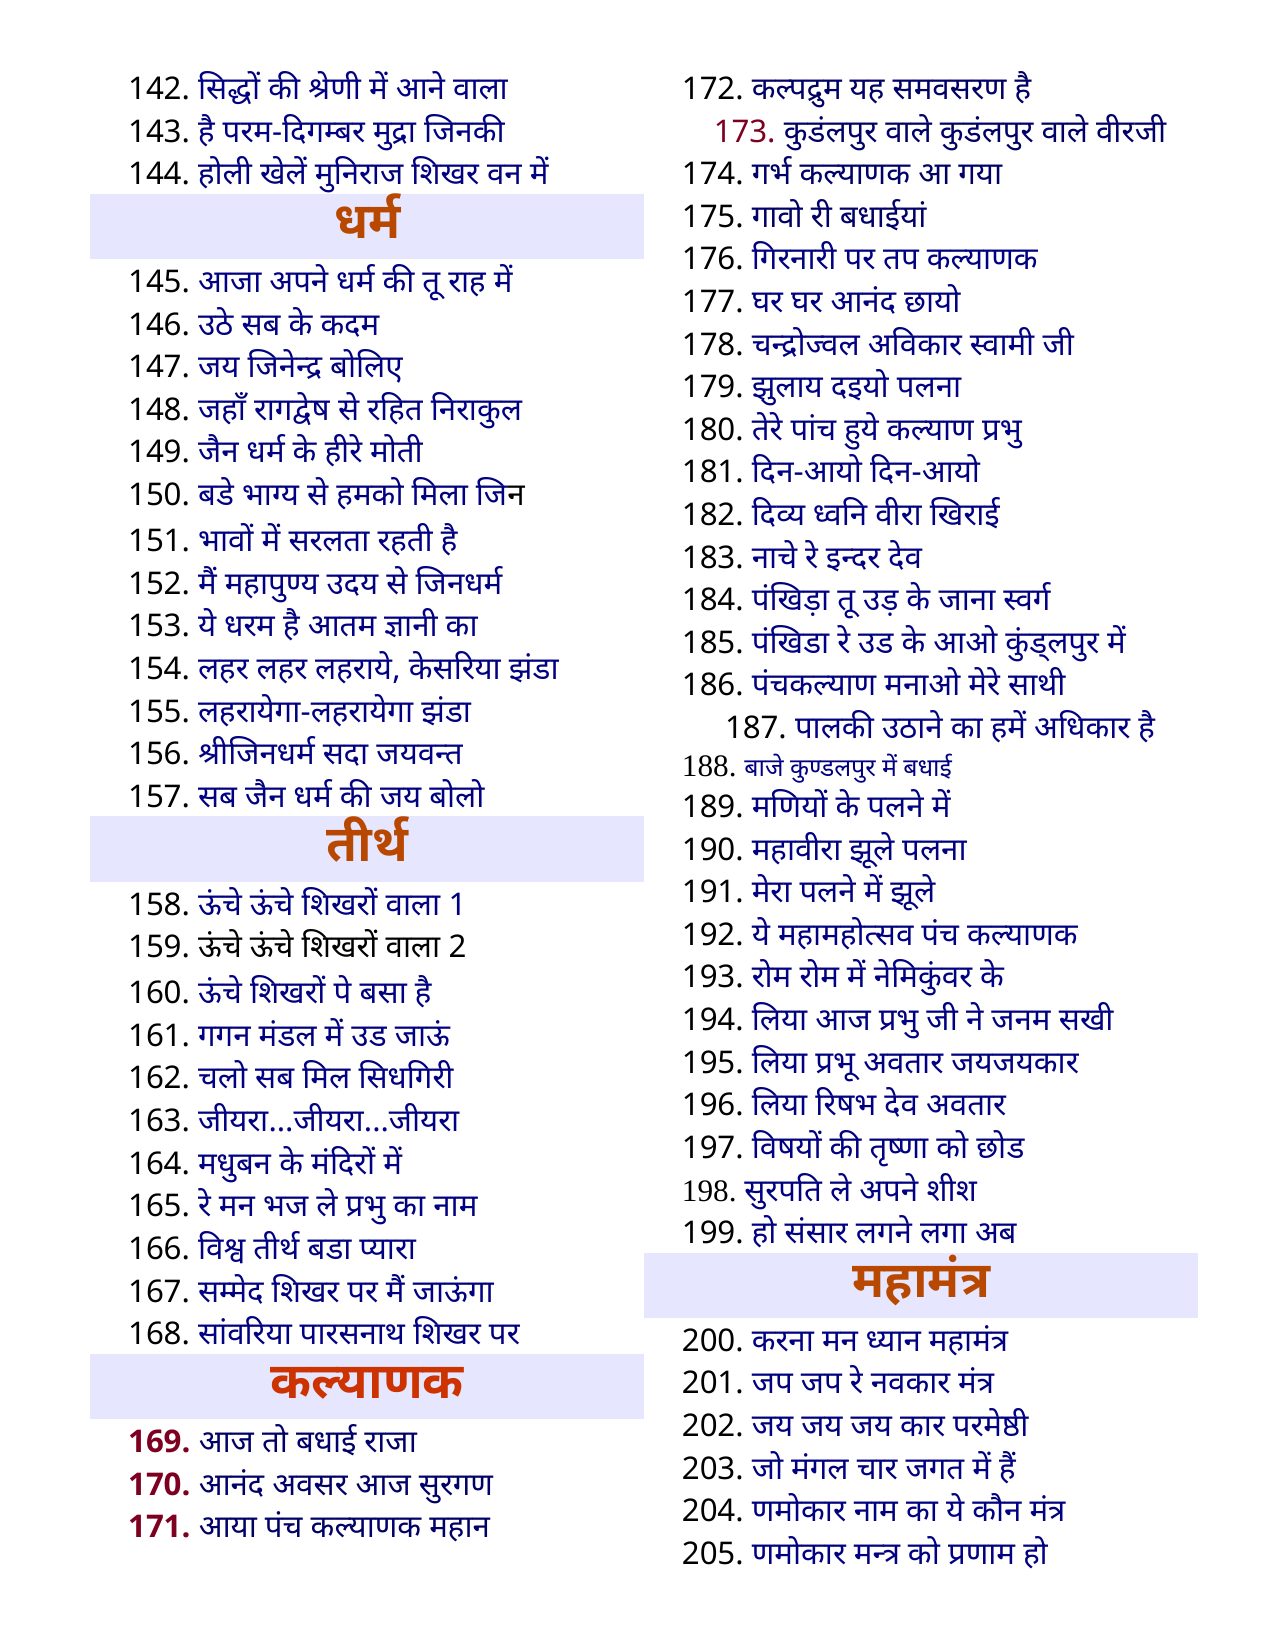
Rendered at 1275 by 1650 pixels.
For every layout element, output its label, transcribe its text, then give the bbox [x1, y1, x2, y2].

list ऊंचे ऊंचे शिखरों वाला 2 [128, 924, 644, 970]
list आज तो बधाई राजा [128, 1419, 644, 1462]
list चलो सब मिल सिधगिरी [128, 1056, 644, 1098]
list पालकी उठाने का हमें अधिकार है [682, 705, 1198, 748]
list जीयरा...जीयरा...जीयरा [128, 1098, 644, 1141]
list तेरे पांच हुये कल्याण प्रभु [682, 407, 1198, 449]
list ऊंचे शिखरों पे बसा है [128, 970, 644, 1013]
list विश्व तीर्थ बडा प्यारा [128, 1226, 644, 1268]
list सुरपति ले अपने शीश [682, 1167, 1198, 1210]
list जय जिनेन्द्र बोलिए [128, 344, 644, 387]
list आजा अपने धर्म की तू राह में [128, 259, 644, 302]
list कल्पद्रुम यह समवसरण है [682, 66, 1198, 108]
list विषयों की तृष्णा को छोड [682, 1125, 1198, 1167]
list उठे सब के कदम [128, 302, 644, 344]
list होली खेलें मुनिराज शिखर वन में [128, 151, 644, 194]
list णमोकार नाम का ये कौन मंत्र [682, 1488, 1198, 1531]
list सम्मेद शिखर पर मैं जाऊंगा [128, 1268, 644, 1311]
list दिव्य ध्वनि वीरा खिराई [682, 492, 1198, 534]
list सांवरिया पारसनाथ शिखर पर [128, 1311, 644, 1354]
list ये महामहोत्सव पंच कल्याणक [682, 912, 1198, 954]
list कुडंलपुर वाले कुडंलपुर वाले वीरजी [682, 108, 1198, 151]
list दिन-आयो दिन-आयो [682, 449, 1198, 492]
list लहरायेगा-लहरायेगा झंडा [128, 688, 644, 731]
list झुलाय दइयो पलना [682, 364, 1198, 407]
list चन्द्रोज्वल अविकार स्वामी जी [682, 322, 1198, 364]
list आया पंच कल्याणक महान [128, 1504, 644, 1547]
list जैन धर्म के हीरे मोती [128, 429, 644, 472]
text महामंत्र [644, 1253, 1198, 1318]
list सिद्धों की श्रेणी में आने वाला [128, 66, 644, 108]
list भावों में सरलता रहती है [128, 518, 644, 561]
list मेरा पलने में झूले [682, 869, 1198, 912]
text कल्याणक [90, 1354, 644, 1419]
text धर्म [90, 194, 644, 259]
list मधुबन के मंदिरों में [128, 1141, 644, 1183]
list णमोकार मन्त्र को प्रणाम हो [682, 1531, 1198, 1573]
list गिरनारी पर तप कल्याणक [682, 236, 1198, 279]
list मैं महापुण्य उदय से जिनधर्म [128, 561, 644, 603]
list घर घर आनंद छायो [682, 279, 1198, 322]
list ऊंचे ऊंचे शिखरों वाला 1 [128, 882, 644, 924]
list रोम रोम में नेमिकुंवर के [682, 954, 1198, 997]
list पंखिड़ा तू उड़ के जाना स्वर्ग [682, 577, 1198, 620]
list पंखिडा रे उड के आओ कुंड्लपुर में [682, 620, 1198, 662]
list आनंद अवसर आज सुरगण [128, 1462, 644, 1504]
list जय जय जय कार परमेष्ठी [682, 1403, 1198, 1446]
list सब जैन धर्म की जय बोलो [128, 774, 644, 816]
list बडे भाग्य से हमको मिला जिन [128, 472, 644, 518]
list गावो री बधाईयां [682, 194, 1198, 236]
list है परम-दिगम्बर मुद्रा जिनकी [128, 108, 644, 151]
list लिया प्रभू अवतार जयजयकार [682, 1040, 1198, 1082]
list महावीरा झूले पलना [682, 827, 1198, 869]
list श्रीजिनधर्म सदा जयवन्त [128, 731, 644, 774]
list रे मन भज ले प्रभु का नाम [128, 1183, 644, 1226]
list मणियों के पलने में [682, 784, 1198, 827]
list नाचे रे इन्दर देव [682, 534, 1198, 577]
list हो संसार लगने लगा अब [682, 1210, 1198, 1253]
list जप जप रे नवकार मंत्र [682, 1361, 1198, 1403]
list बाजे कुण्डलपुर में बधाई [682, 748, 1198, 784]
list गगन मंडल में उड जाऊं [128, 1013, 644, 1056]
list जो मंगल चार जगत में हैं [682, 1446, 1198, 1488]
list लिया आज प्रभु जी ने जनम सखी [682, 997, 1198, 1040]
list लहर लहर लहराये, केसरिया झंडा [128, 646, 644, 688]
list लिया रिषभ देव अवतार [682, 1082, 1198, 1125]
list जहाँ रागद्वेष से रहित निराकुल [128, 387, 644, 429]
list करना मन ध्यान महामंत्र [682, 1318, 1198, 1361]
list ये धरम है आतम ज्ञानी का [128, 603, 644, 646]
text तीर्थ [90, 816, 644, 882]
list पंचकल्याण मनाओ मेरे साथी [682, 662, 1198, 705]
list गर्भ कल्याणक आ गया [682, 151, 1198, 194]
